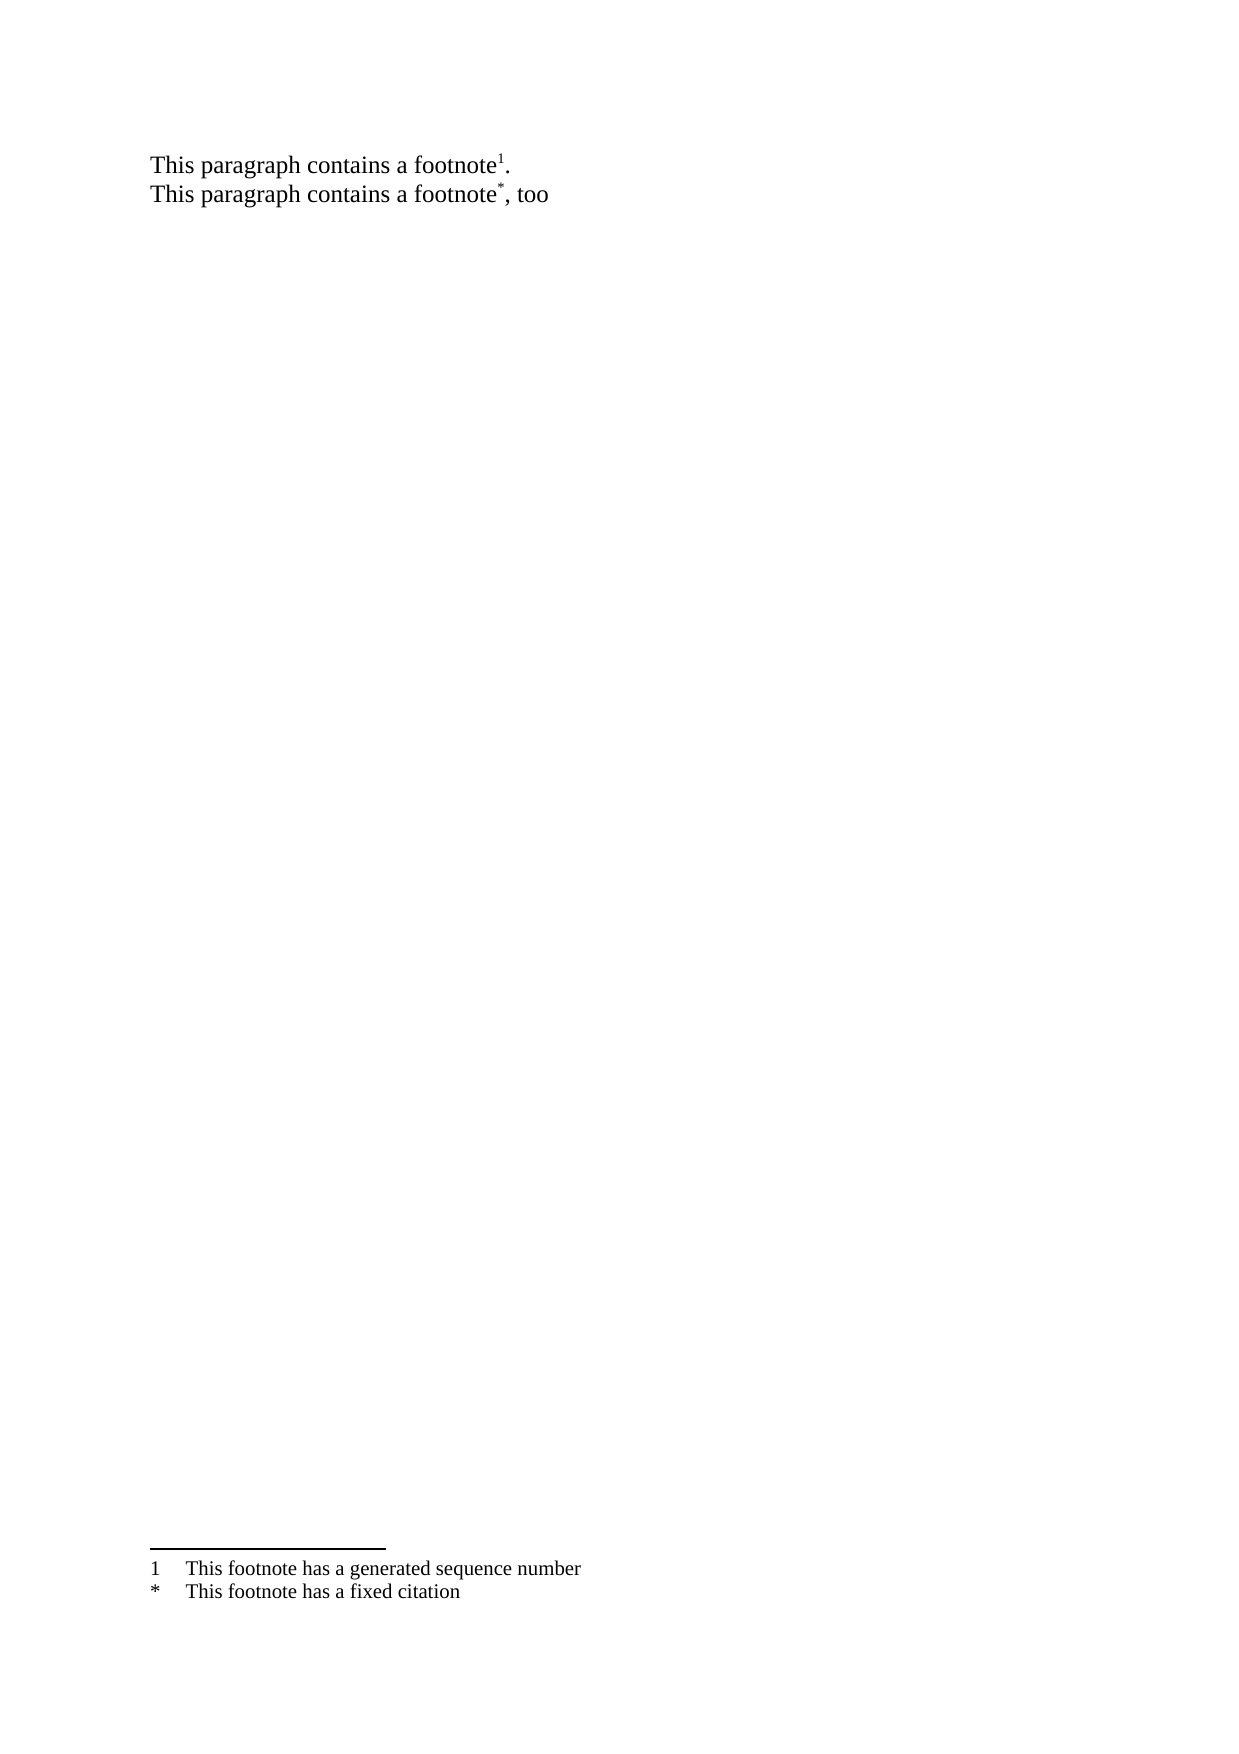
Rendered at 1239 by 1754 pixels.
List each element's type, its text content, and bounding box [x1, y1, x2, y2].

text This footnote has a generated sequence number [150, 1546, 1089, 1575]
text This footnote has a fixed citation [150, 1575, 1089, 1603]
text This paragraph contains a footnote. [150, 150, 1089, 179]
text This paragraph contains a footnote, too [150, 179, 1089, 207]
